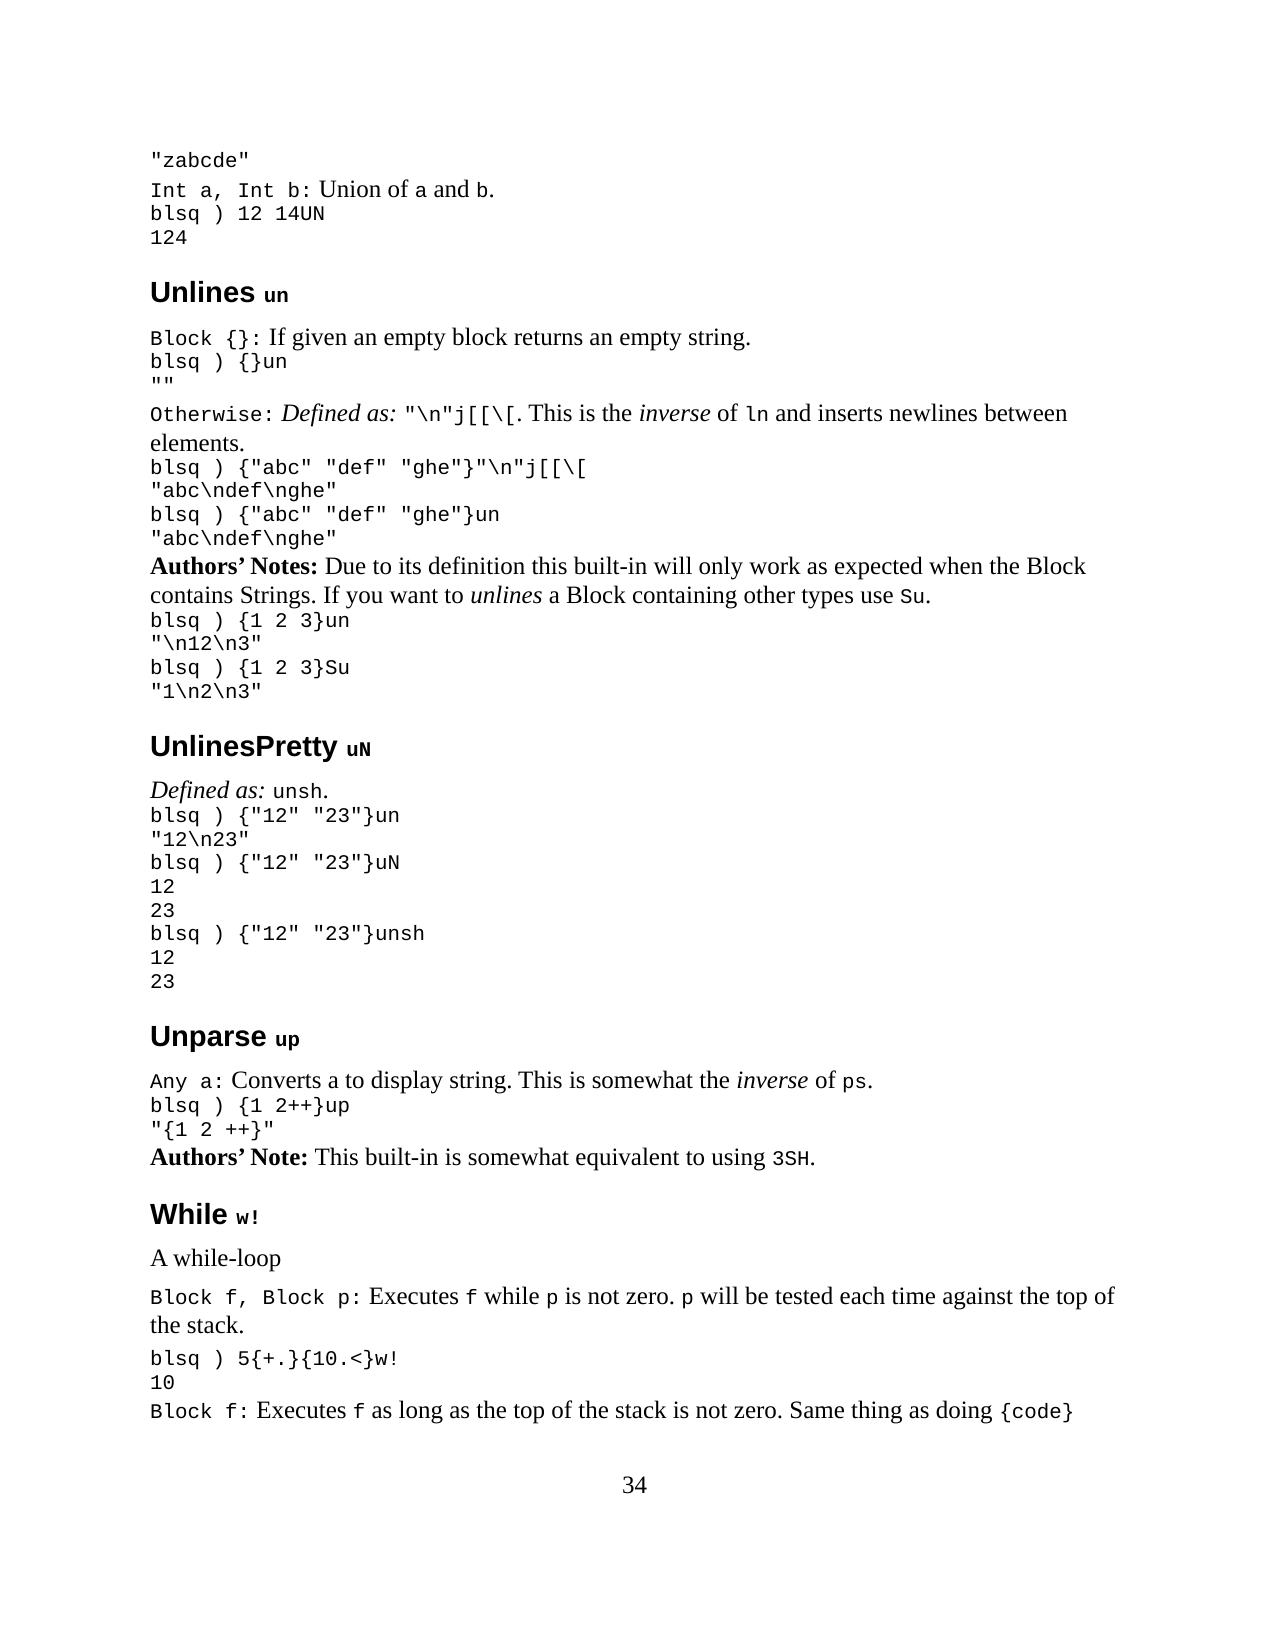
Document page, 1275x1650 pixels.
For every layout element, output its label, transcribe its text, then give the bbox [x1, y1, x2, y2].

text blsq ) {1 2 3}Su [150, 657, 1125, 681]
text blsq ) {}un [150, 351, 1125, 375]
text 23 [150, 971, 1125, 994]
text blsq ) {"12" "23"}un [150, 805, 1125, 829]
text blsq ) {"abc" "def" "ghe"}un [150, 504, 1125, 528]
text "{1 2 ++}" [150, 1119, 1125, 1142]
text "abc\ndef\nghe" [150, 528, 1125, 551]
text Any a: Converts a to display string. This is somewhat the inverse of ps. [150, 1065, 1125, 1095]
text Authors’ Note: This built-in is somewhat equivalent to using 3SH. [150, 1142, 1125, 1172]
text 12 [150, 876, 1125, 900]
text 12 [150, 947, 1125, 971]
text 124 [150, 227, 1125, 251]
text "zabcde" [150, 150, 1125, 174]
text blsq ) {"abc" "def" "ghe"}"\n"j[[\[ [150, 457, 1125, 481]
text blsq ) {"12" "23"}unsh [150, 923, 1125, 947]
text Int a, Int b: Union of a and b. [150, 174, 1125, 203]
text "abc\ndef\nghe" [150, 481, 1125, 504]
text Authors’ Notes: Due to its definition this built-in will only work as expected when the Block contains Strings. If you want to unlines a Block containing other types use Su. [150, 551, 1125, 610]
text "1\n2\n3" [150, 681, 1125, 704]
text Block f: Executes f as long as the top of the stack is not zero. Same thing as doing {code} [150, 1395, 1125, 1425]
text A while-loop [150, 1243, 1125, 1272]
text "12\n23" [150, 829, 1125, 852]
text Block f, Block p: Executes f while p is not zero. p will be tested each time against the top of the stack. [150, 1281, 1125, 1339]
text "" [150, 375, 1125, 398]
subtitle Unlines un [150, 276, 1125, 309]
text 10 [150, 1372, 1125, 1395]
text blsq ) {1 2++}up [150, 1095, 1125, 1119]
subtitle Unparse up [150, 1019, 1125, 1053]
subtitle UnlinesPretty uN [150, 729, 1125, 763]
text blsq ) {"12" "23"}uN [150, 852, 1125, 876]
subtitle While w! [150, 1197, 1125, 1231]
text Block {}: If given an empty block returns an empty string. [150, 322, 1125, 351]
text "\n12\n3" [150, 633, 1125, 657]
text blsq ) 12 14UN [150, 203, 1125, 227]
text blsq ) {1 2 3}un [150, 610, 1125, 633]
text Defined as: unsh. [150, 776, 1125, 805]
text blsq ) 5{+.}{10.<}w! [150, 1348, 1125, 1372]
text Otherwise: Defined as: "\n"j[[\[. This is the inverse of ln and inserts newlines between elements. [150, 398, 1125, 457]
text 23 [150, 900, 1125, 923]
